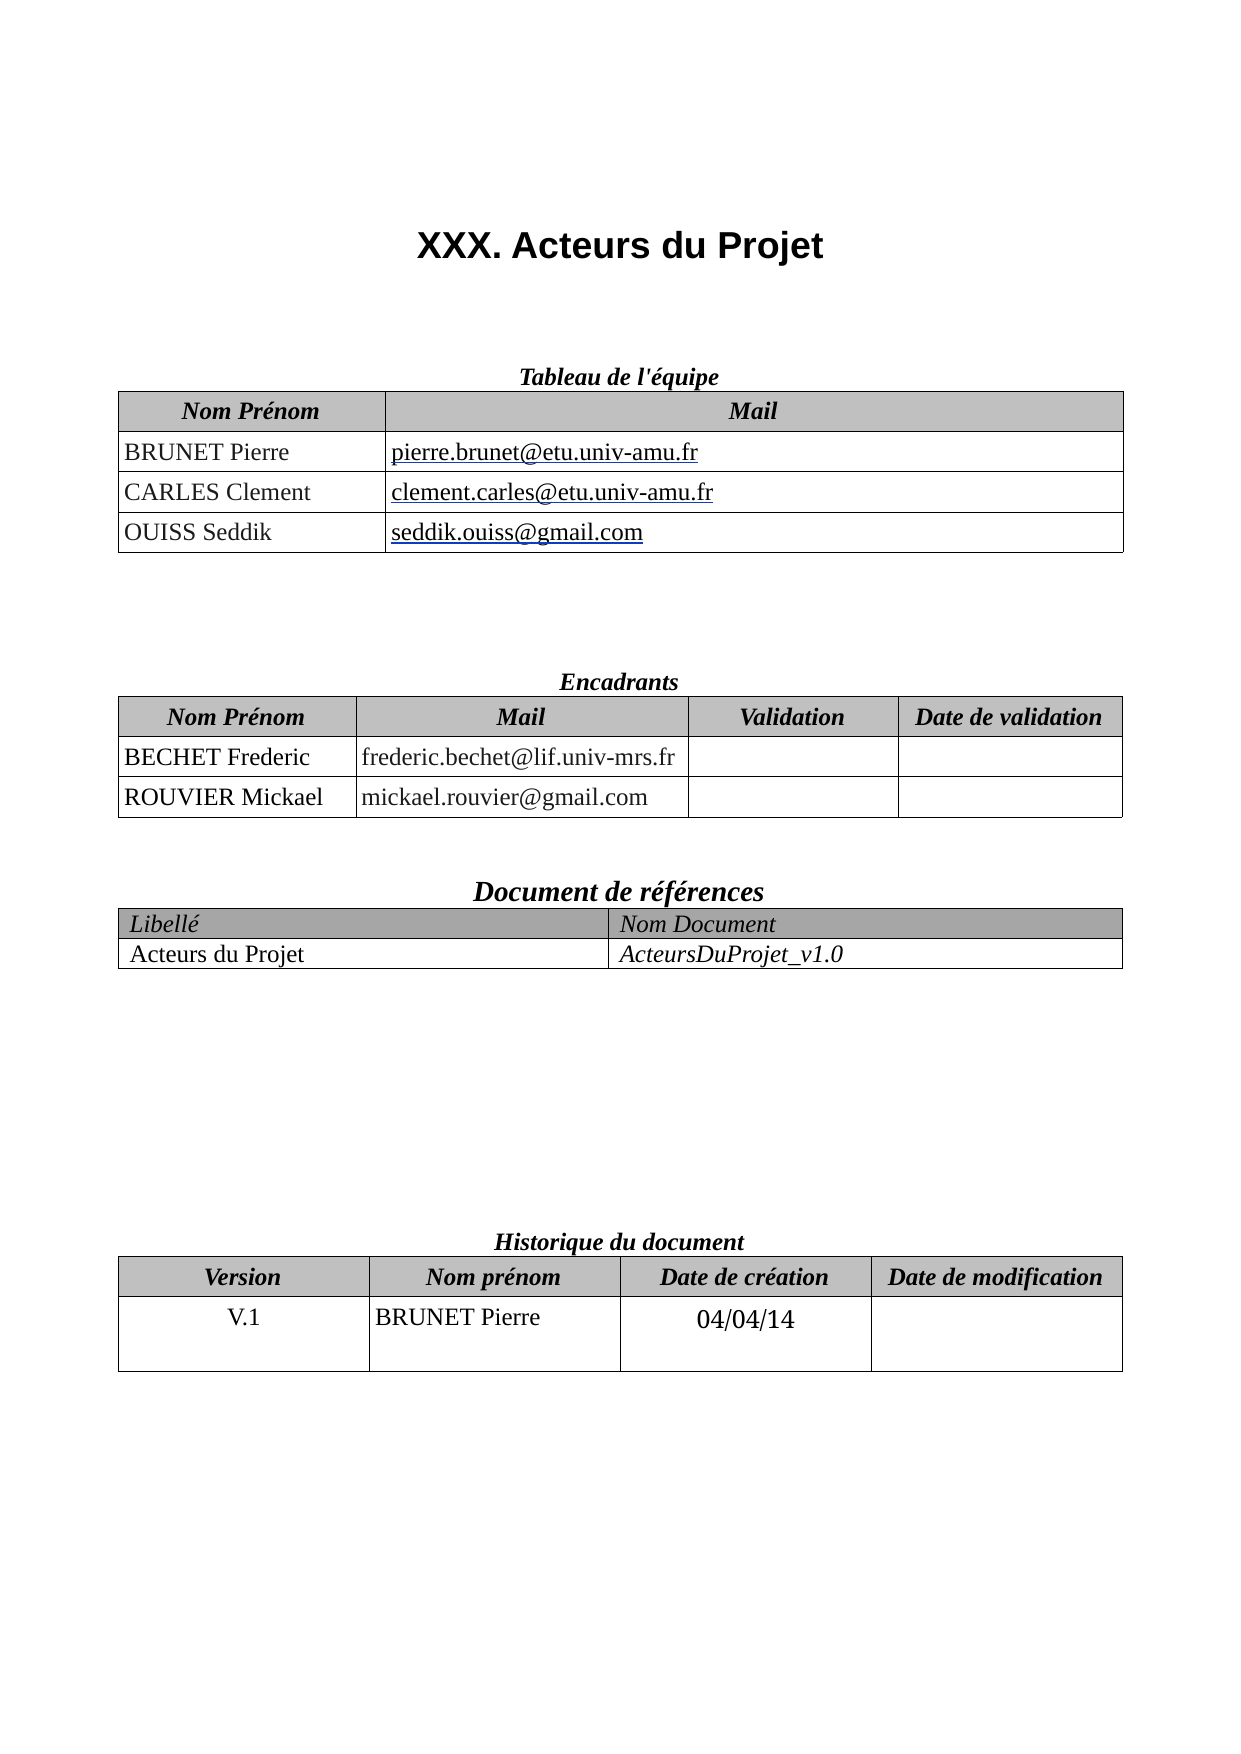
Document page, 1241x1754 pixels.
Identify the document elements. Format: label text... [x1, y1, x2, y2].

table_cell pierre.brunet@etu.univ-amu.fr [386, 432, 1123, 471]
table_header Mail [357, 697, 688, 736]
table_header Mail [386, 392, 1123, 431]
table_cell BRUNET Pierre [370, 1297, 620, 1371]
text Encadrants [118, 667, 1122, 696]
table_cell ActeursDuProjet_v1.0 [609, 939, 1122, 967]
table_header Nom Prénom [119, 697, 356, 736]
table_header Libellé [119, 909, 608, 938]
table_cell mickael.rouvier@gmail.com [357, 777, 688, 817]
table_cell BRUNET Pierre [119, 432, 385, 471]
table_cell frederic.bechet@lif.univ-mrs.fr [357, 737, 688, 776]
text Historique du document [118, 1227, 1122, 1256]
table_header Date de création [621, 1257, 871, 1296]
table_cell ROUVIER Mickael [119, 777, 356, 817]
table_header Nom Document [609, 909, 1122, 938]
table_header Date de modification [872, 1257, 1122, 1296]
table_cell [689, 777, 898, 817]
table_cell [899, 777, 1122, 817]
table_header Validation [689, 697, 898, 736]
table_cell [689, 737, 898, 776]
table_header Nom prénom [370, 1257, 620, 1296]
table_cell OUISS Seddik [119, 513, 385, 552]
table_cell clement.carles@etu.univ-amu.fr [386, 472, 1123, 512]
table_cell [872, 1297, 1122, 1371]
text Tableau de l'équipe [118, 362, 1122, 391]
table_cell [899, 737, 1122, 776]
table_cell Acteurs du Projet [119, 939, 608, 967]
table_cell 04/04/14 [621, 1297, 871, 1371]
table_header Version [119, 1257, 369, 1296]
table_cell V.1 [119, 1297, 369, 1371]
table_cell BECHET Frederic [119, 737, 356, 776]
table_cell seddik.ouiss@gmail.com [386, 513, 1123, 552]
subtitle XXX. Acteurs du Projet [118, 224, 1122, 267]
table_cell CARLES Clement [119, 472, 385, 512]
table_header Nom Prénom [119, 392, 385, 431]
text Document de références [118, 874, 1122, 908]
table_header Date de validation [899, 697, 1122, 736]
